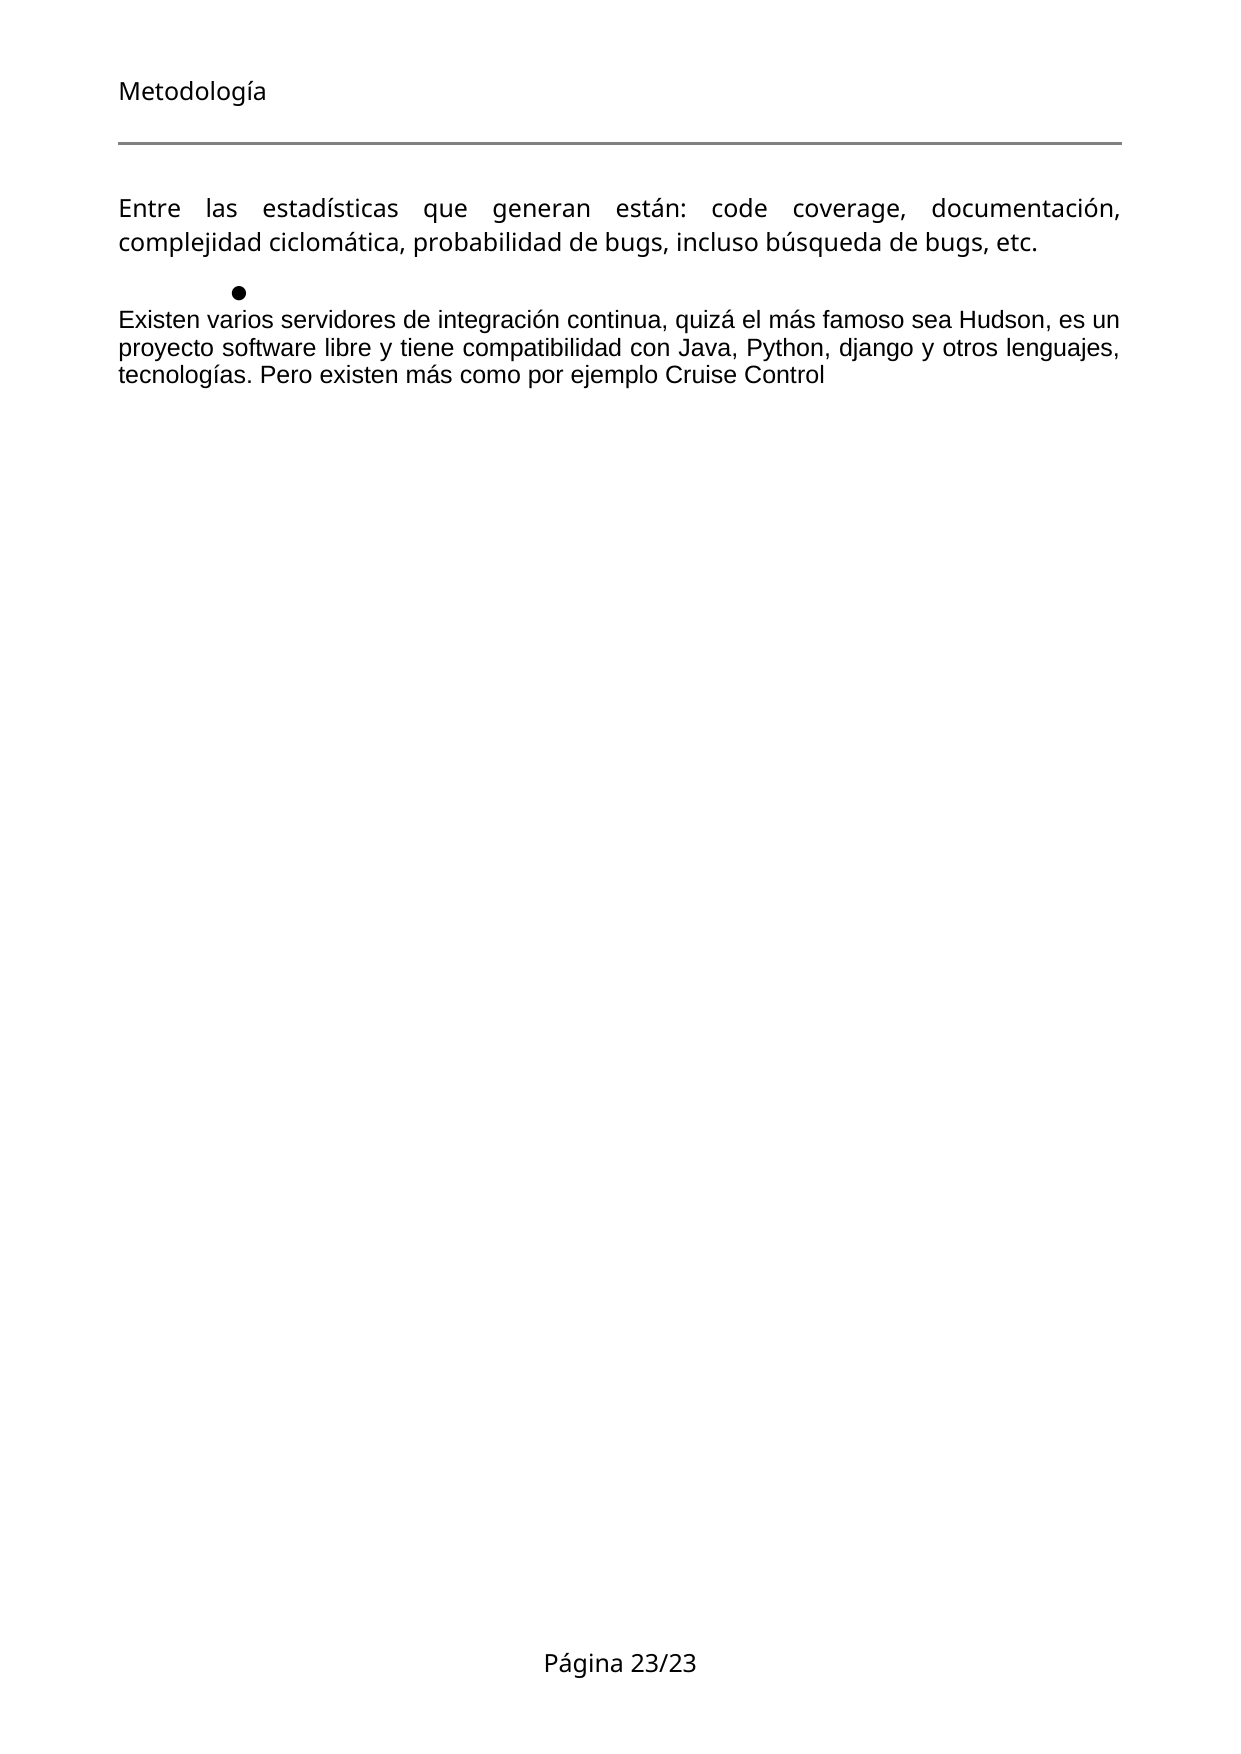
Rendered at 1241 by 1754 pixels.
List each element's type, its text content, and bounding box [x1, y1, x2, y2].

text Existen varios servidores de integración continua, quizá el más famoso sea Hudson, es un proyecto software libre y tiene compatibilidad con Java, Python, django y otros lenguajes, tecnologías. Pero existen más como por ejemplo Cruise Control [118, 306, 1122, 389]
text Entre las estadísticas que generan están: code coverage, documentación, complejidad ciclomática, probabilidad de bugs, incluso búsqueda de bugs, etc. [118, 191, 1122, 259]
